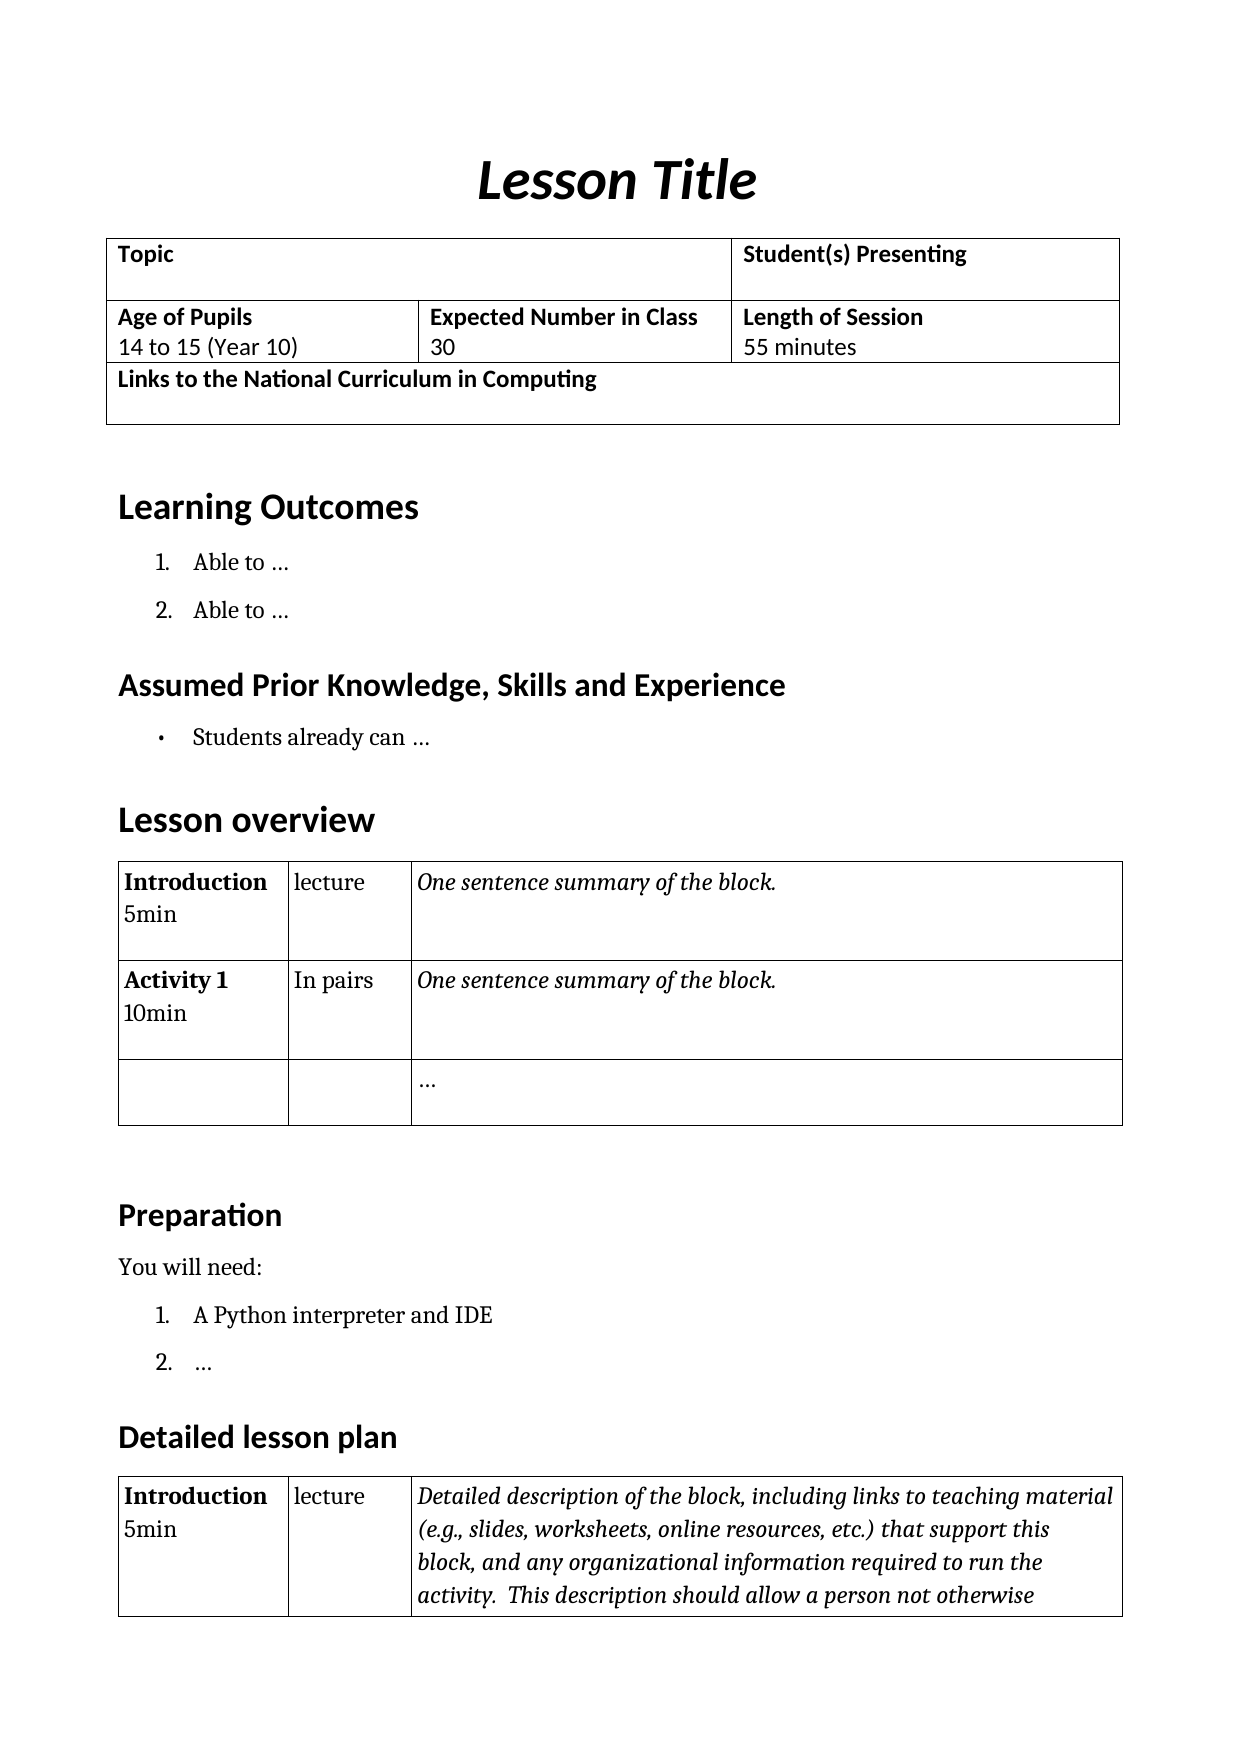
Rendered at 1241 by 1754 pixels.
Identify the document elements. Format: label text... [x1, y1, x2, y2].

text You will need: [118, 1253, 1122, 1282]
table_cell Age of Pupils 14 to 15 (Year 10) [107, 301, 418, 362]
table_cell Expected Number in Class 30 [419, 301, 731, 362]
table_header lecture [289, 862, 411, 960]
list Able to … [156, 548, 1122, 577]
table_header One sentence summary of the block. [412, 862, 1122, 960]
table_cell [289, 1060, 411, 1125]
table_header Topic [107, 239, 731, 299]
table_cell One sentence summary of the block. [412, 961, 1122, 1059]
subtitle Learning Outcomes [118, 483, 1122, 529]
table_cell … [412, 1060, 1122, 1125]
table_cell [119, 1060, 288, 1125]
table_cell Activity 1 10min [119, 961, 288, 1059]
table_header Detailed description of the block, including links to teaching material (e.g., slides, worksheets, online resources, etc.) that support this block, and any organizational information required to run the activity. This description should allow a person not otherwise [412, 1477, 1122, 1616]
list A Python interpreter and IDE [156, 1301, 1122, 1329]
list … [156, 1348, 1122, 1377]
table_header Introduction 5min [119, 1477, 288, 1616]
subtitle Preparation [118, 1194, 1122, 1234]
table_header lecture [289, 1477, 411, 1616]
list Students already can … [156, 723, 1122, 752]
list Able to … [156, 596, 1122, 624]
title Lesson Title [118, 143, 1122, 214]
table_header Introduction 5min [119, 862, 288, 960]
table_header Student(s) Presenting [732, 239, 1119, 299]
table_cell Length of Session 55 minutes [732, 301, 1119, 362]
subtitle Lesson overview [118, 796, 1122, 842]
subtitle Assumed Prior Knowledge, Skills and Experience [118, 664, 1122, 705]
table_cell Links to the National Curriculum in Computing [107, 363, 1119, 424]
table_cell In pairs [289, 961, 411, 1059]
subtitle Detailed lesson plan [118, 1417, 1122, 1457]
